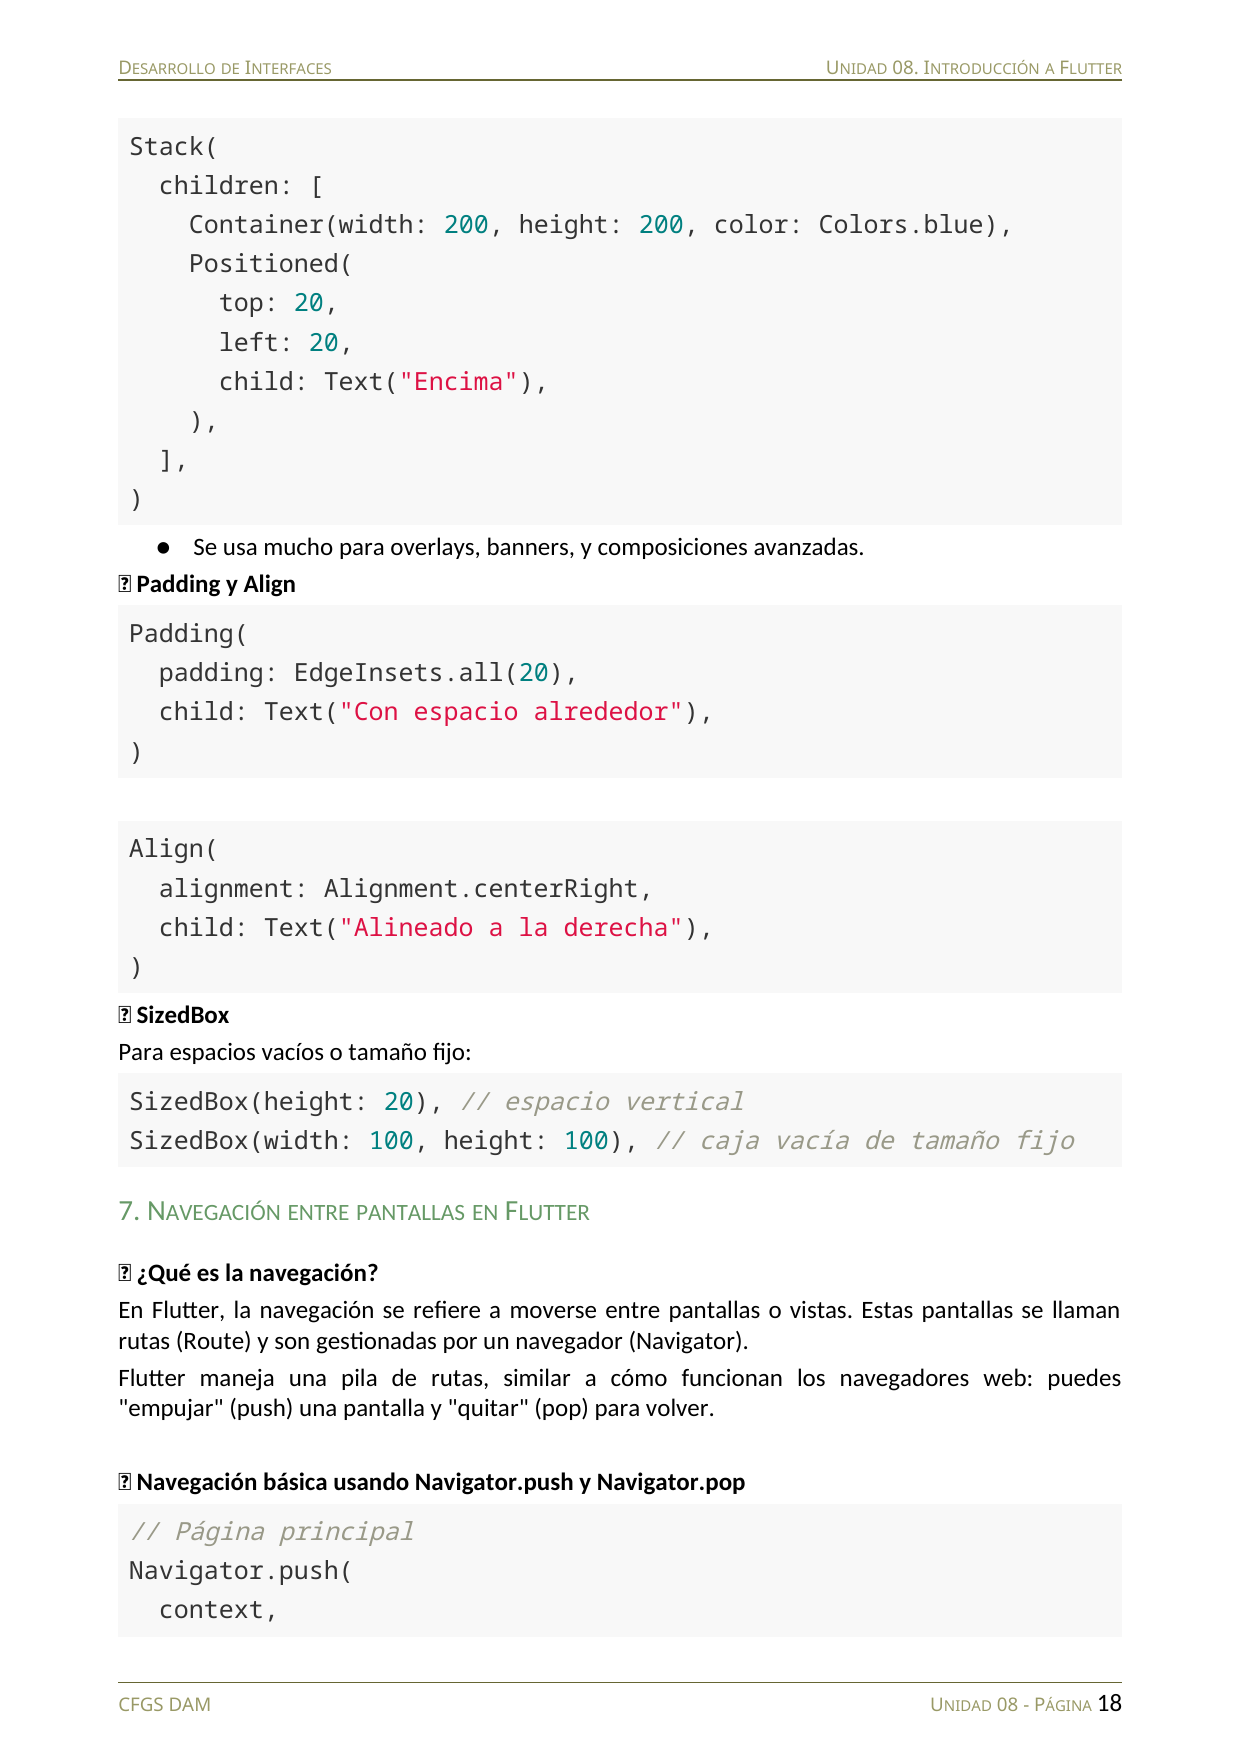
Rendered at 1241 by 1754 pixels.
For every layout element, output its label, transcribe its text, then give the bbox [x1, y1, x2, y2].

table_header Padding( padding: EdgeInsets.all(20), child: Text("Con espacio alrededor"), ) [118, 605, 1122, 778]
text 🔷 ¿Qué es la navegación? [118, 1257, 1122, 1288]
text 🔷 SizedBox [118, 999, 1122, 1029]
table_header SizedBox(height: 20), // espacio vertical SizedBox(width: 100, height: 100), // caja vacía de tamaño fijo [118, 1073, 1122, 1167]
text 🔷 Navegación básica usando Navigator.push y Navigator.pop [118, 1466, 1122, 1497]
text Para espacios vacíos o tamaño fijo: [118, 1036, 1122, 1066]
table_header Stack( children: [ Container(width: 200, height: 200, color: Colors.blue), Positioned( top: 20, left: 20, child: Text("Encima"), ), ], ) [118, 118, 1122, 525]
list Se usa mucho para overlays, banners, y composiciones avanzadas. [156, 531, 1122, 562]
subtitle 7. Navegación entre pantallas en Flutter [118, 1192, 1122, 1227]
text En Flutter, la navegación se refiere a moverse entre pantallas o vistas. Estas pantallas se llaman rutas (Route) y son gestionadas por un navegador (Navigator). [118, 1294, 1122, 1356]
table_header // Página principal Navigator.push( context, [118, 1504, 1122, 1637]
text 🔷 Padding y Align [118, 568, 1122, 599]
table_header Align( alignment: Alignment.centerRight, child: Text("Alineado a la derecha"), ) [118, 821, 1122, 993]
text Flutter maneja una pila de rutas, similar a cómo funcionan los navegadores web: puedes "empujar" (push) una pantalla y "quitar" (pop) para volver. [118, 1362, 1122, 1423]
